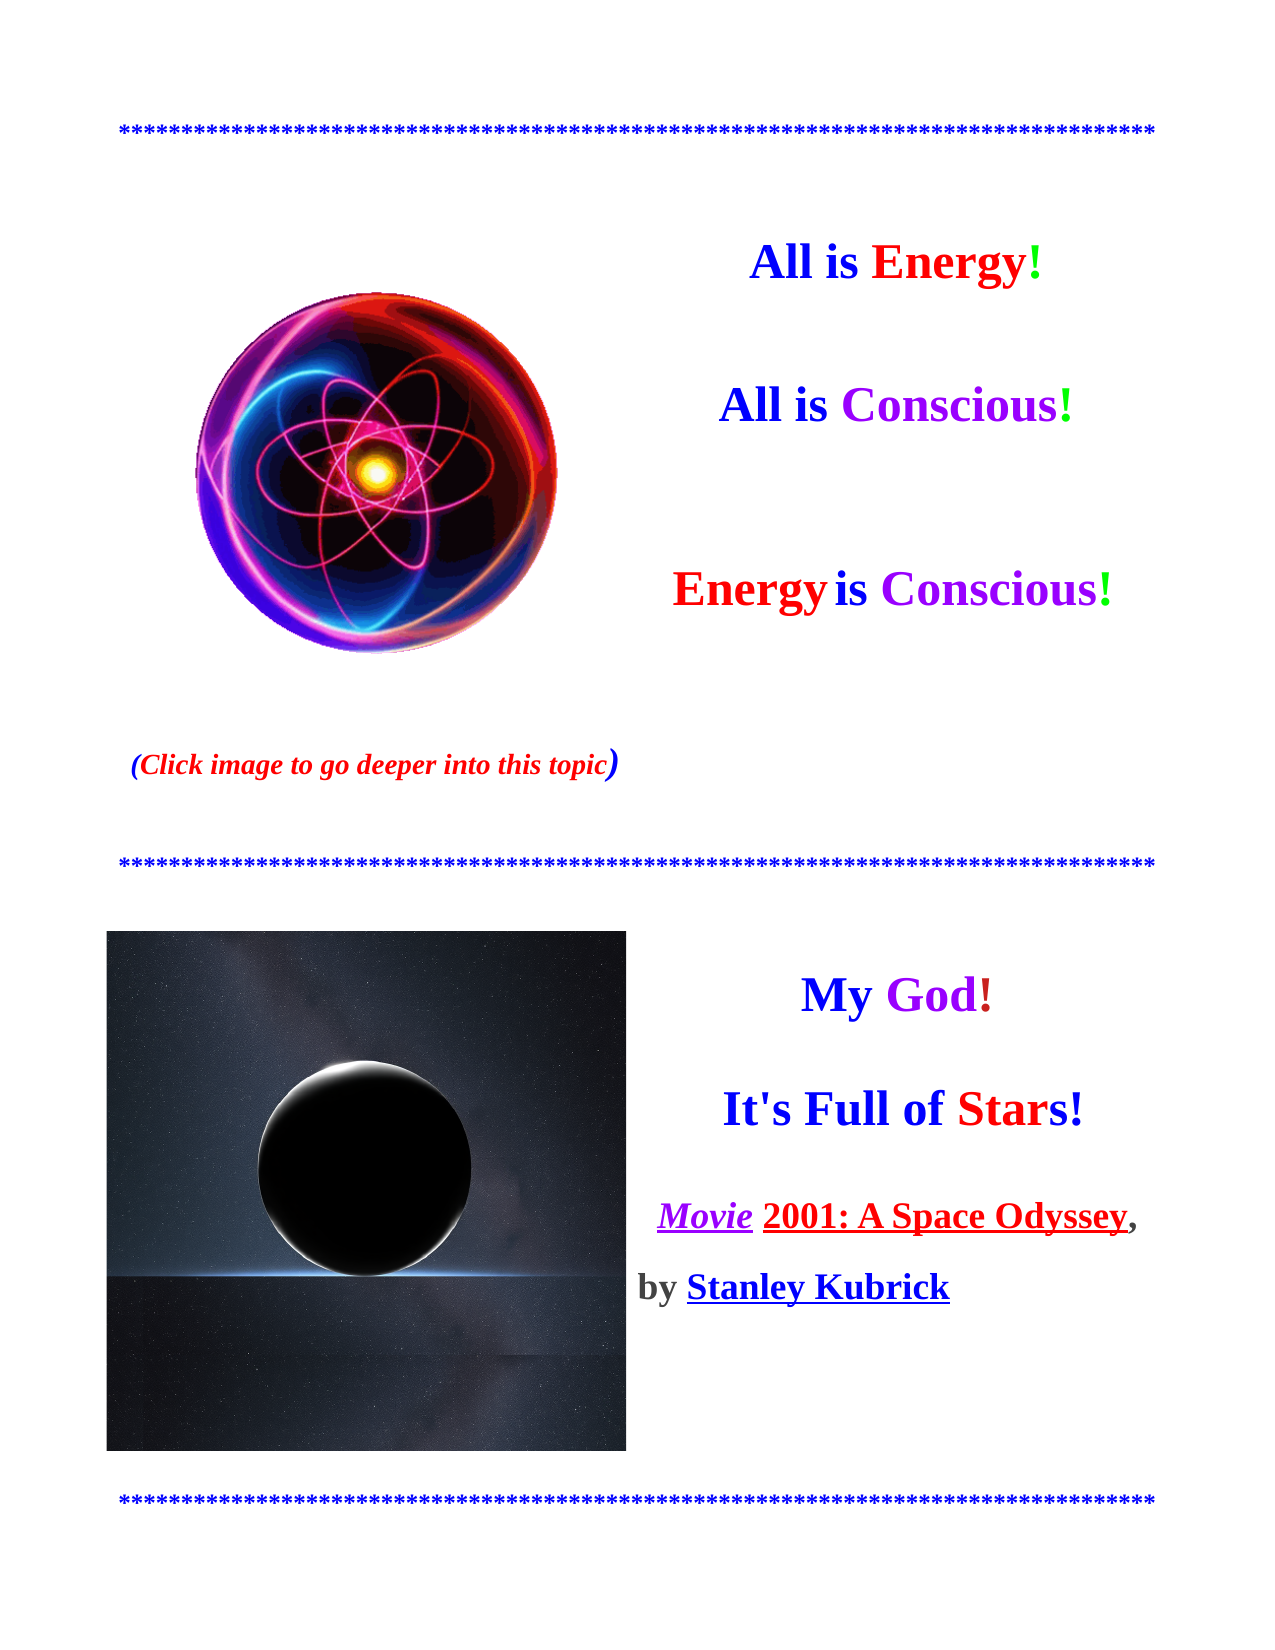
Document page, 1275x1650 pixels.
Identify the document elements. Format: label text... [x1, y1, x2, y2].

table_header All is Energy! All is Conscious! Energy is Conscious! [635, 213, 1157, 803]
text *********************************************************************************** [118, 118, 1157, 147]
picture [117, 213, 637, 733]
table_header (Click image to go deeper into this topic) [118, 946, 637, 1488]
picture [106, 931, 627, 1451]
table_header My God! It's Full of Stars! Movie 2001: A Space Odyssey, by Stanley Kubrick [638, 946, 1157, 1488]
text *********************************************************************************** [118, 851, 1157, 880]
table_header (Click image to go deeper into this topic) [118, 733, 635, 803]
text *********************************************************************************** [118, 1488, 1157, 1517]
